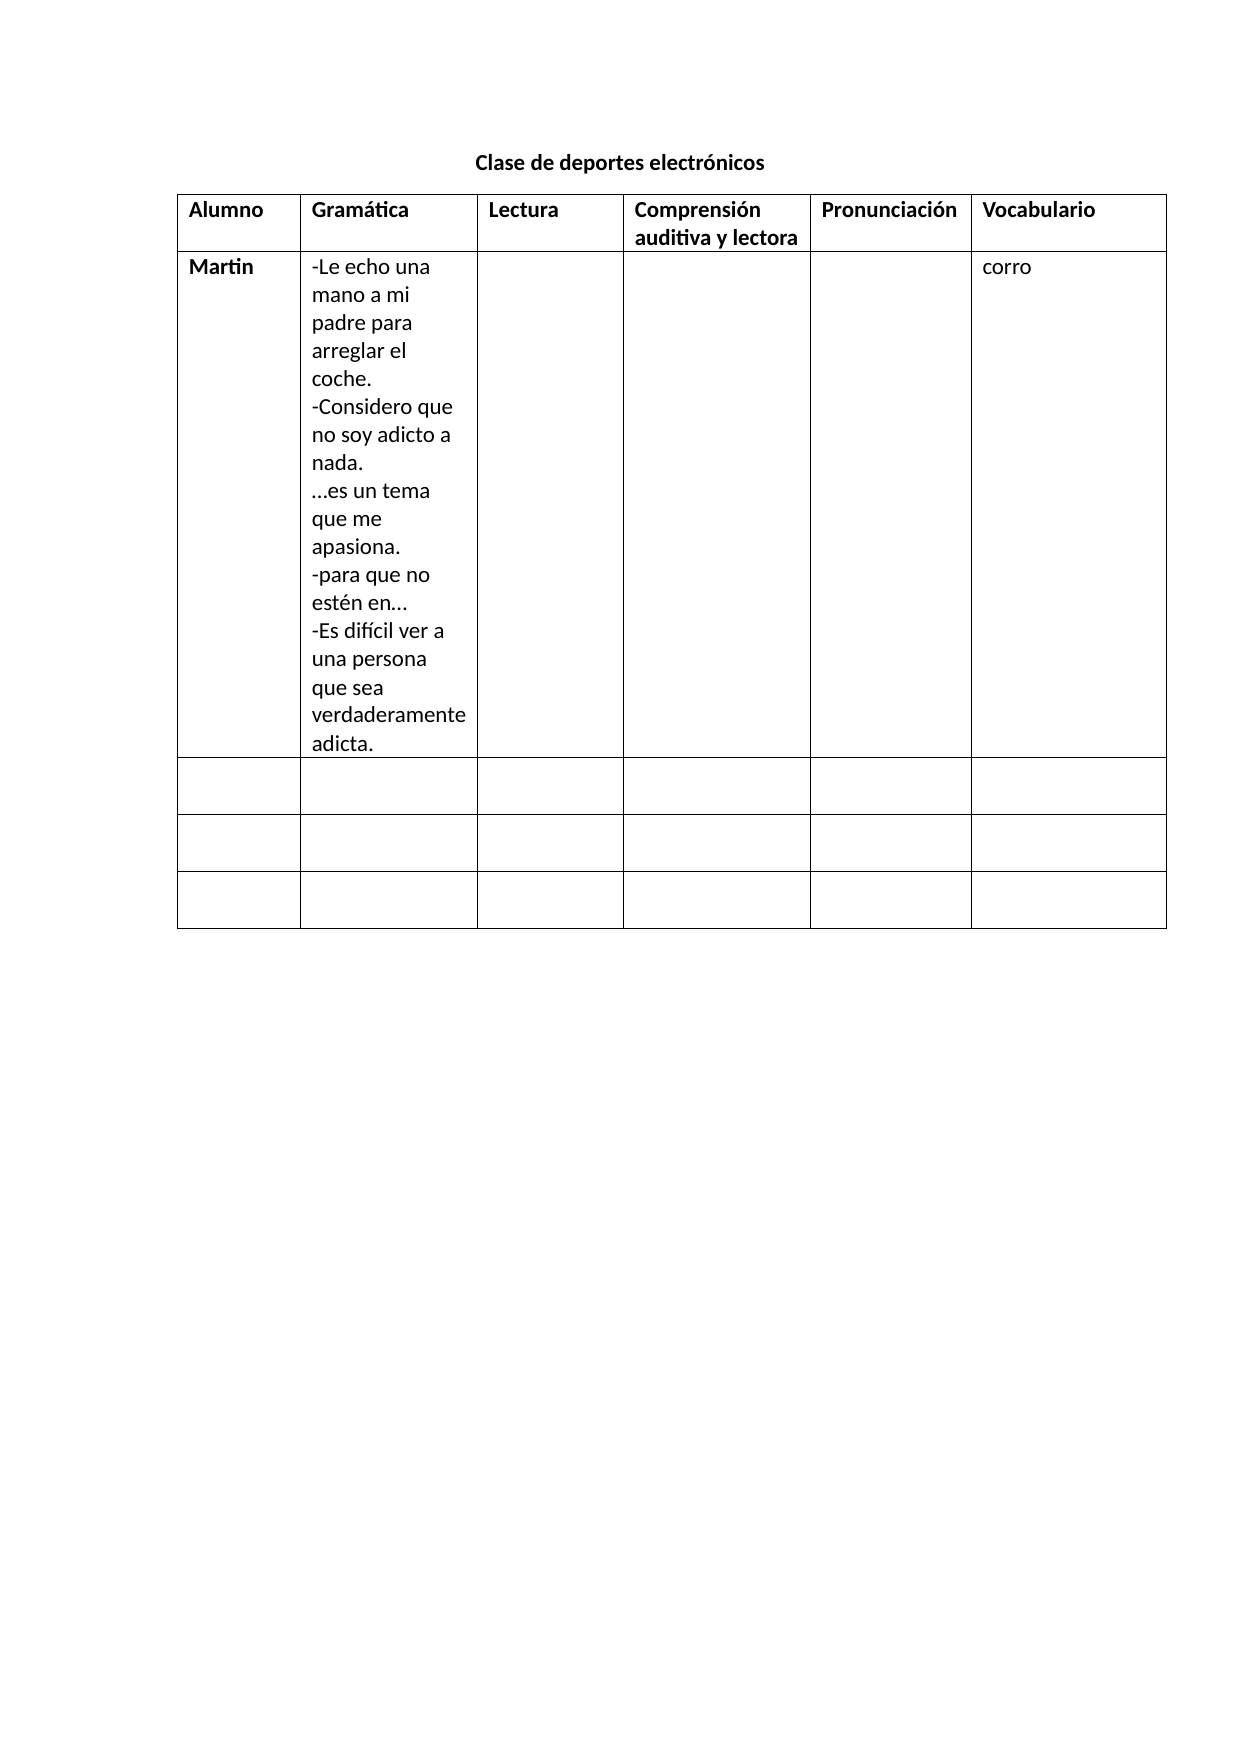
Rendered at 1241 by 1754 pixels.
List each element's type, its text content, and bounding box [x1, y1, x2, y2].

table_header Vocabulario [972, 195, 1166, 251]
table_cell [478, 758, 623, 814]
table_cell [624, 252, 810, 757]
table_cell [624, 815, 810, 871]
table_cell [811, 758, 971, 814]
table_cell [478, 252, 623, 757]
text Clase de deportes electrónicos [177, 148, 1063, 176]
table_cell [301, 815, 477, 871]
table_cell [624, 758, 810, 814]
table_cell [301, 758, 477, 814]
table_cell [178, 815, 300, 871]
table_cell [178, 872, 300, 928]
table_cell [811, 252, 971, 757]
table_header Gramática [301, 195, 477, 251]
table_cell [301, 872, 477, 928]
table_header Alumno [178, 195, 300, 251]
table_cell [478, 872, 623, 928]
table_header Comprensión auditiva y lectora [624, 195, 810, 251]
table_header Lectura [478, 195, 623, 251]
table_cell [972, 815, 1166, 871]
table_cell [478, 815, 623, 871]
table_cell [811, 872, 971, 928]
table_cell [811, 815, 971, 871]
table_cell corro [972, 252, 1166, 757]
table_header Pronunciación [811, 195, 971, 251]
table_cell Martin [178, 252, 300, 757]
table_cell [624, 872, 810, 928]
table_cell -Le echo una mano a mi padre para arreglar el coche. -Considero que no soy adicto a nada. …es un tema que me apasiona. -para que no estén en… -Es difícil ver a una persona que sea verdaderamente adicta. [301, 252, 477, 757]
table_cell [972, 872, 1166, 928]
table_cell [178, 758, 300, 814]
table_cell [972, 758, 1166, 814]
